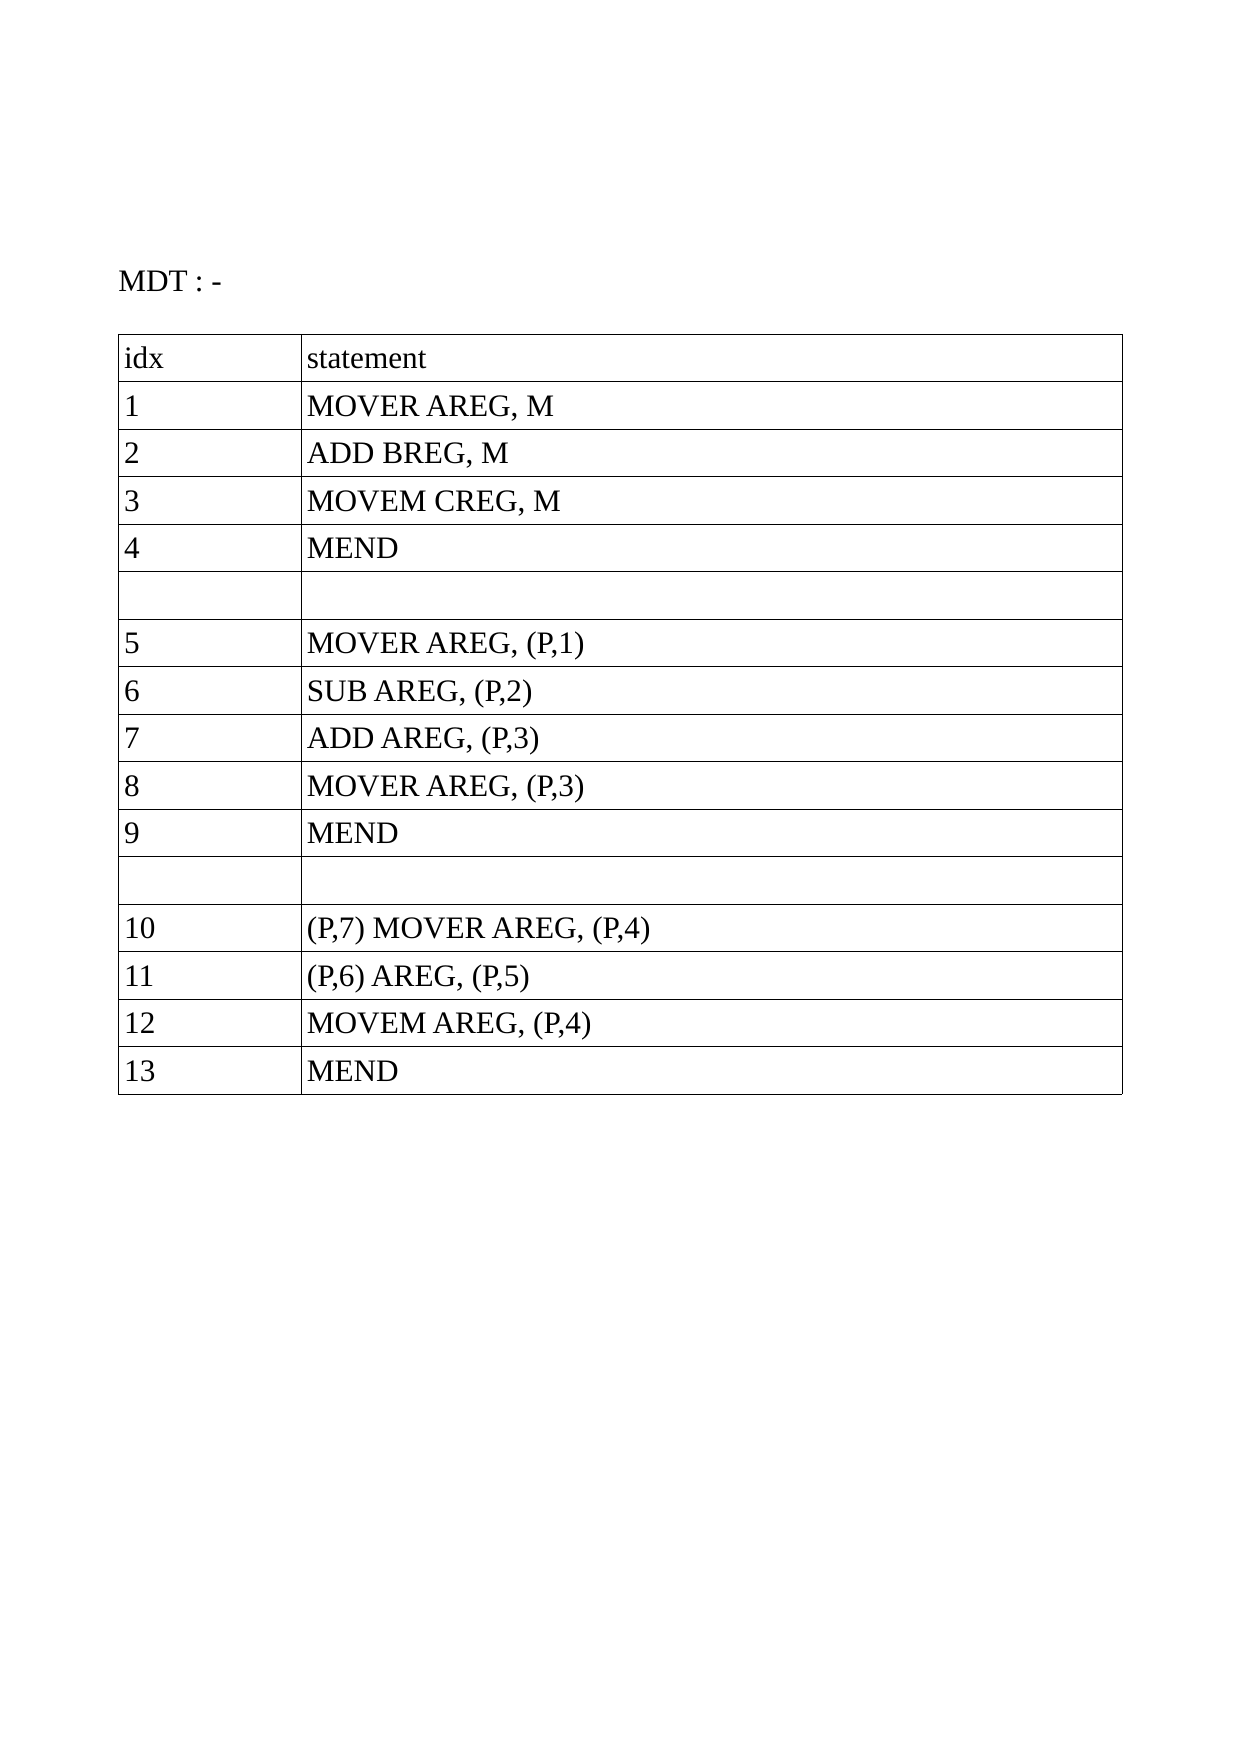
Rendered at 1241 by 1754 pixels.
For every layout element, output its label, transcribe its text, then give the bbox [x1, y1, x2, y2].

table_cell 11 [119, 952, 301, 999]
table_cell ADD AREG, (P,3) [302, 715, 1122, 761]
table_cell MEND [302, 525, 1122, 571]
table_cell 7 [119, 715, 301, 761]
table_cell ADD BREG, M [302, 430, 1122, 476]
table_cell MOVEM CREG, M [302, 477, 1122, 524]
table_cell [119, 857, 301, 904]
table_cell 6 [119, 667, 301, 714]
table_header idx [119, 335, 301, 381]
table_cell [302, 857, 1122, 904]
table_cell 8 [119, 762, 301, 809]
table_cell 10 [119, 905, 301, 951]
table_header statement [302, 335, 1122, 381]
table_cell 9 [119, 810, 301, 856]
table_cell MEND [302, 1047, 1122, 1094]
table_cell 1 [119, 382, 301, 429]
table_cell 2 [119, 430, 301, 476]
table_cell 12 [119, 1000, 301, 1046]
table_cell (P,7) MOVER AREG, (P,4) [302, 905, 1122, 951]
table_cell [119, 572, 301, 619]
table_cell MEND [302, 810, 1122, 856]
text MDT : - [118, 262, 1122, 298]
table_cell SUB AREG, (P,2) [302, 667, 1122, 714]
table_cell MOVER AREG, (P,1) [302, 620, 1122, 666]
table_cell [302, 572, 1122, 619]
table_cell 3 [119, 477, 301, 524]
table_cell 13 [119, 1047, 301, 1094]
table_cell 4 [119, 525, 301, 571]
table_cell (P,6) AREG, (P,5) [302, 952, 1122, 999]
table_cell MOVER AREG, (P,3) [302, 762, 1122, 809]
table_cell MOVEM AREG, (P,4) [302, 1000, 1122, 1046]
table_cell 5 [119, 620, 301, 666]
table_cell MOVER AREG, M [302, 382, 1122, 429]
